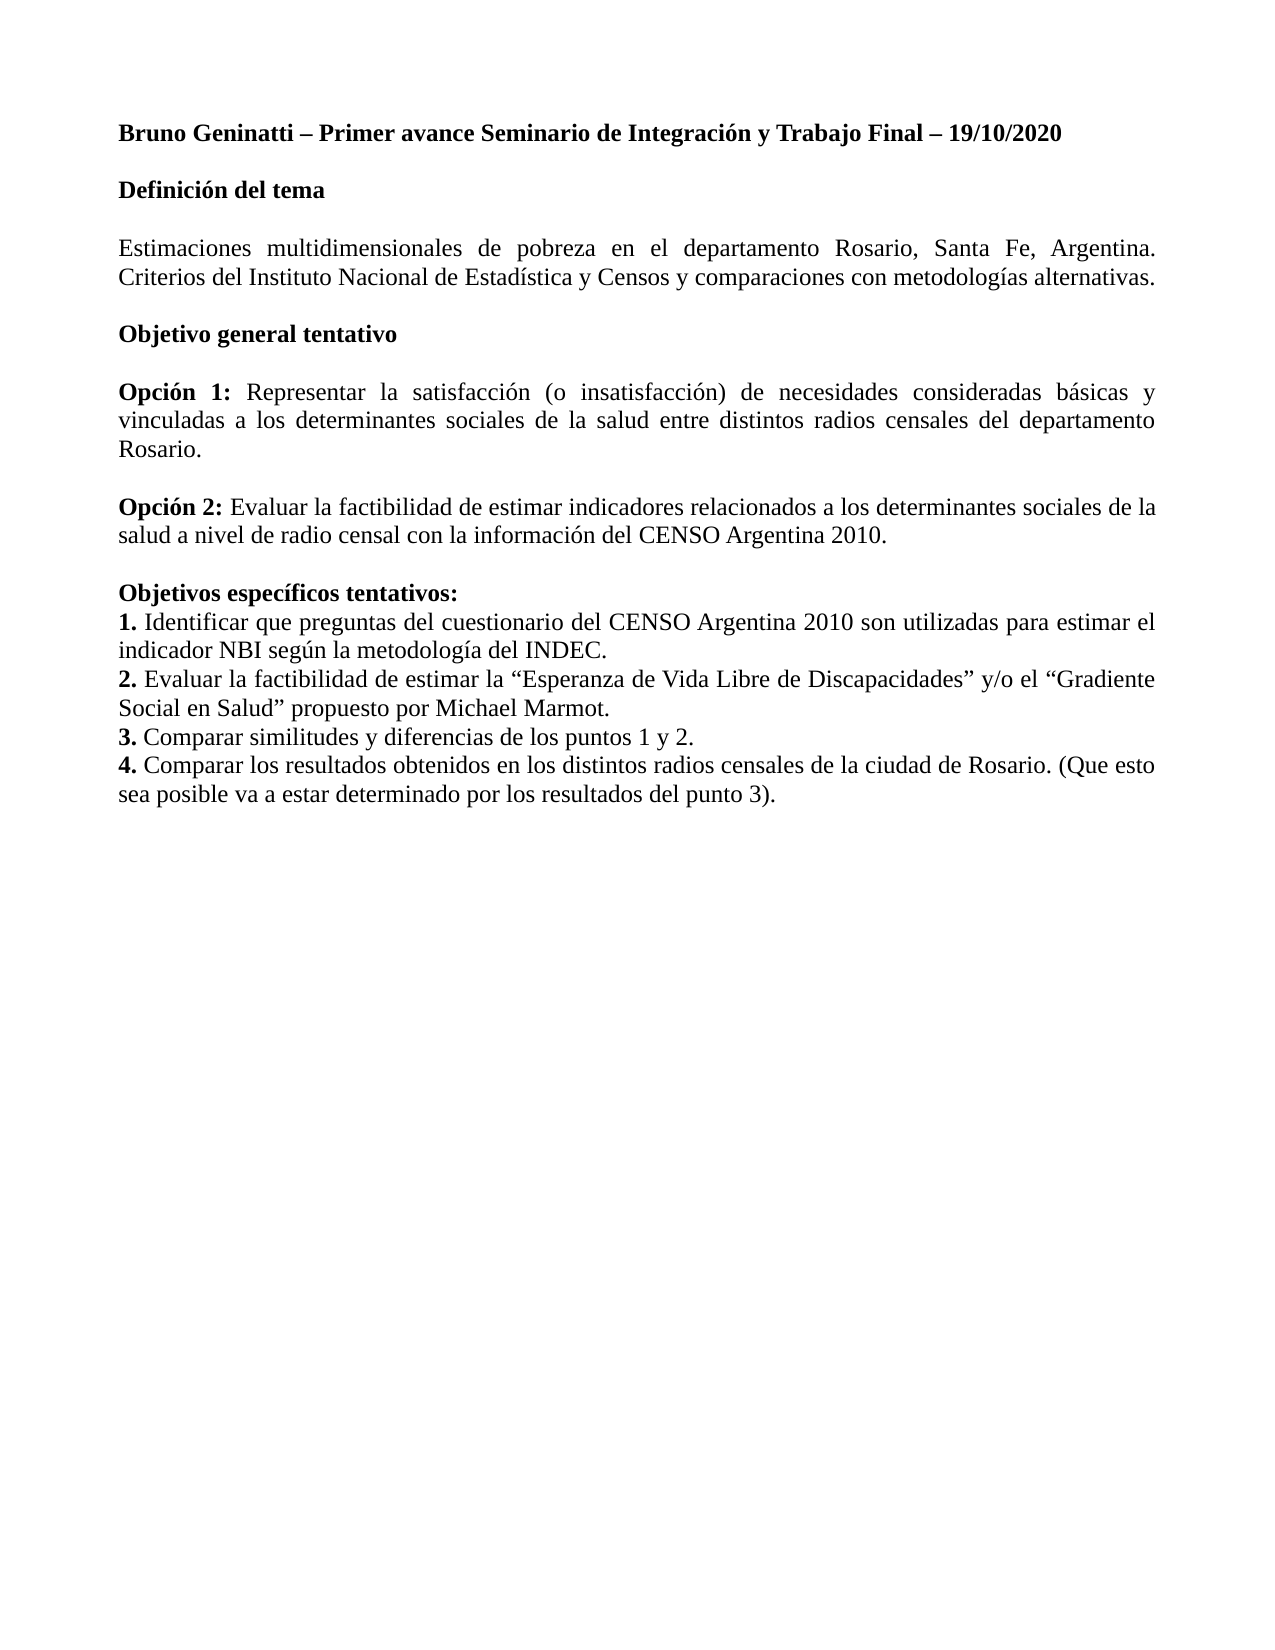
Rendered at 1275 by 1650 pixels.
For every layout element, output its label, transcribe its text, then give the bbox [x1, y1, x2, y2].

text 4. Comparar los resultados obtenidos en los distintos radios censales de la ciudad de Rosario. (Que esto sea posible va a estar determinado por los resultados del punto 3). [118, 751, 1157, 808]
text Objetivo general tentativo [118, 319, 1157, 348]
text Opción 2: Evaluar la factibilidad de estimar indicadores relacionados a los determinantes sociales de la salud a nivel de radio censal con la información del CENSO Argentina 2010. [118, 492, 1157, 549]
text Bruno Geninatti – Primer avance Seminario de Integración y Trabajo Final – 19/10/2020 [118, 118, 1157, 147]
text Definición del tema [118, 176, 1157, 204]
text 1. Identificar que preguntas del cuestionario del CENSO Argentina 2010 son utilizadas para estimar el indicador NBI según la metodología del INDEC. [118, 607, 1157, 664]
text Objetivos específicos tentativos: [118, 578, 1157, 607]
text Estimaciones multidimensionales de pobreza en el departamento Rosario, Santa Fe, Argentina. Criterios del Instituto Nacional de Estadística y Censos y comparaciones con metodologías alternativas. [118, 233, 1157, 291]
text Opción 1: Representar la satisfacción (o insatisfacción) de necesidades consideradas básicas y vinculadas a los determinantes sociales de la salud entre distintos radios censales del departamento Rosario. [118, 377, 1157, 463]
text 3. Comparar similitudes y diferencias de los puntos 1 y 2. [118, 722, 1157, 751]
text 2. Evaluar la factibilidad de estimar la “Esperanza de Vida Libre de Discapacidades” y/o el “Gradiente Social en Salud” propuesto por Michael Marmot. [118, 664, 1157, 722]
